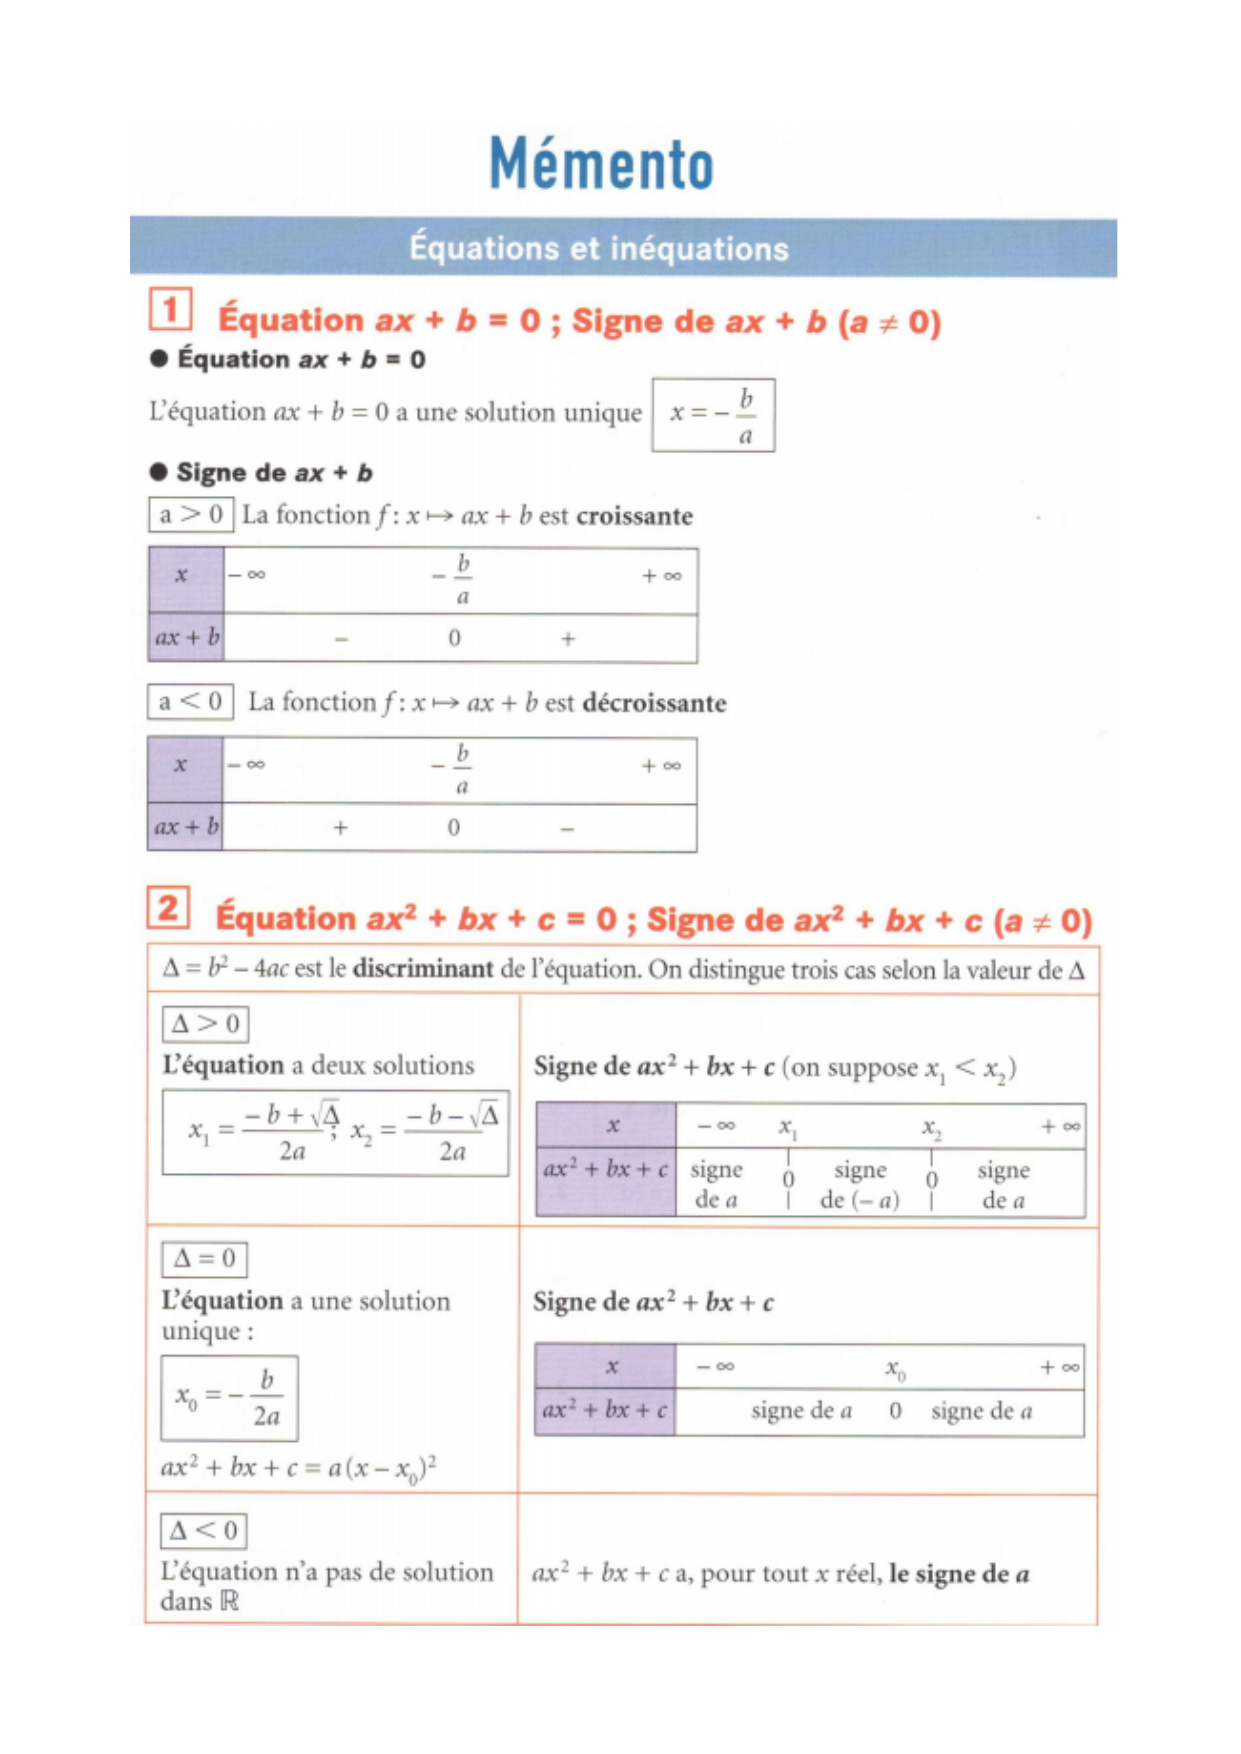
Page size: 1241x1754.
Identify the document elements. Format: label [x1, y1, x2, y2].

picture [130, 125, 1118, 1626]
